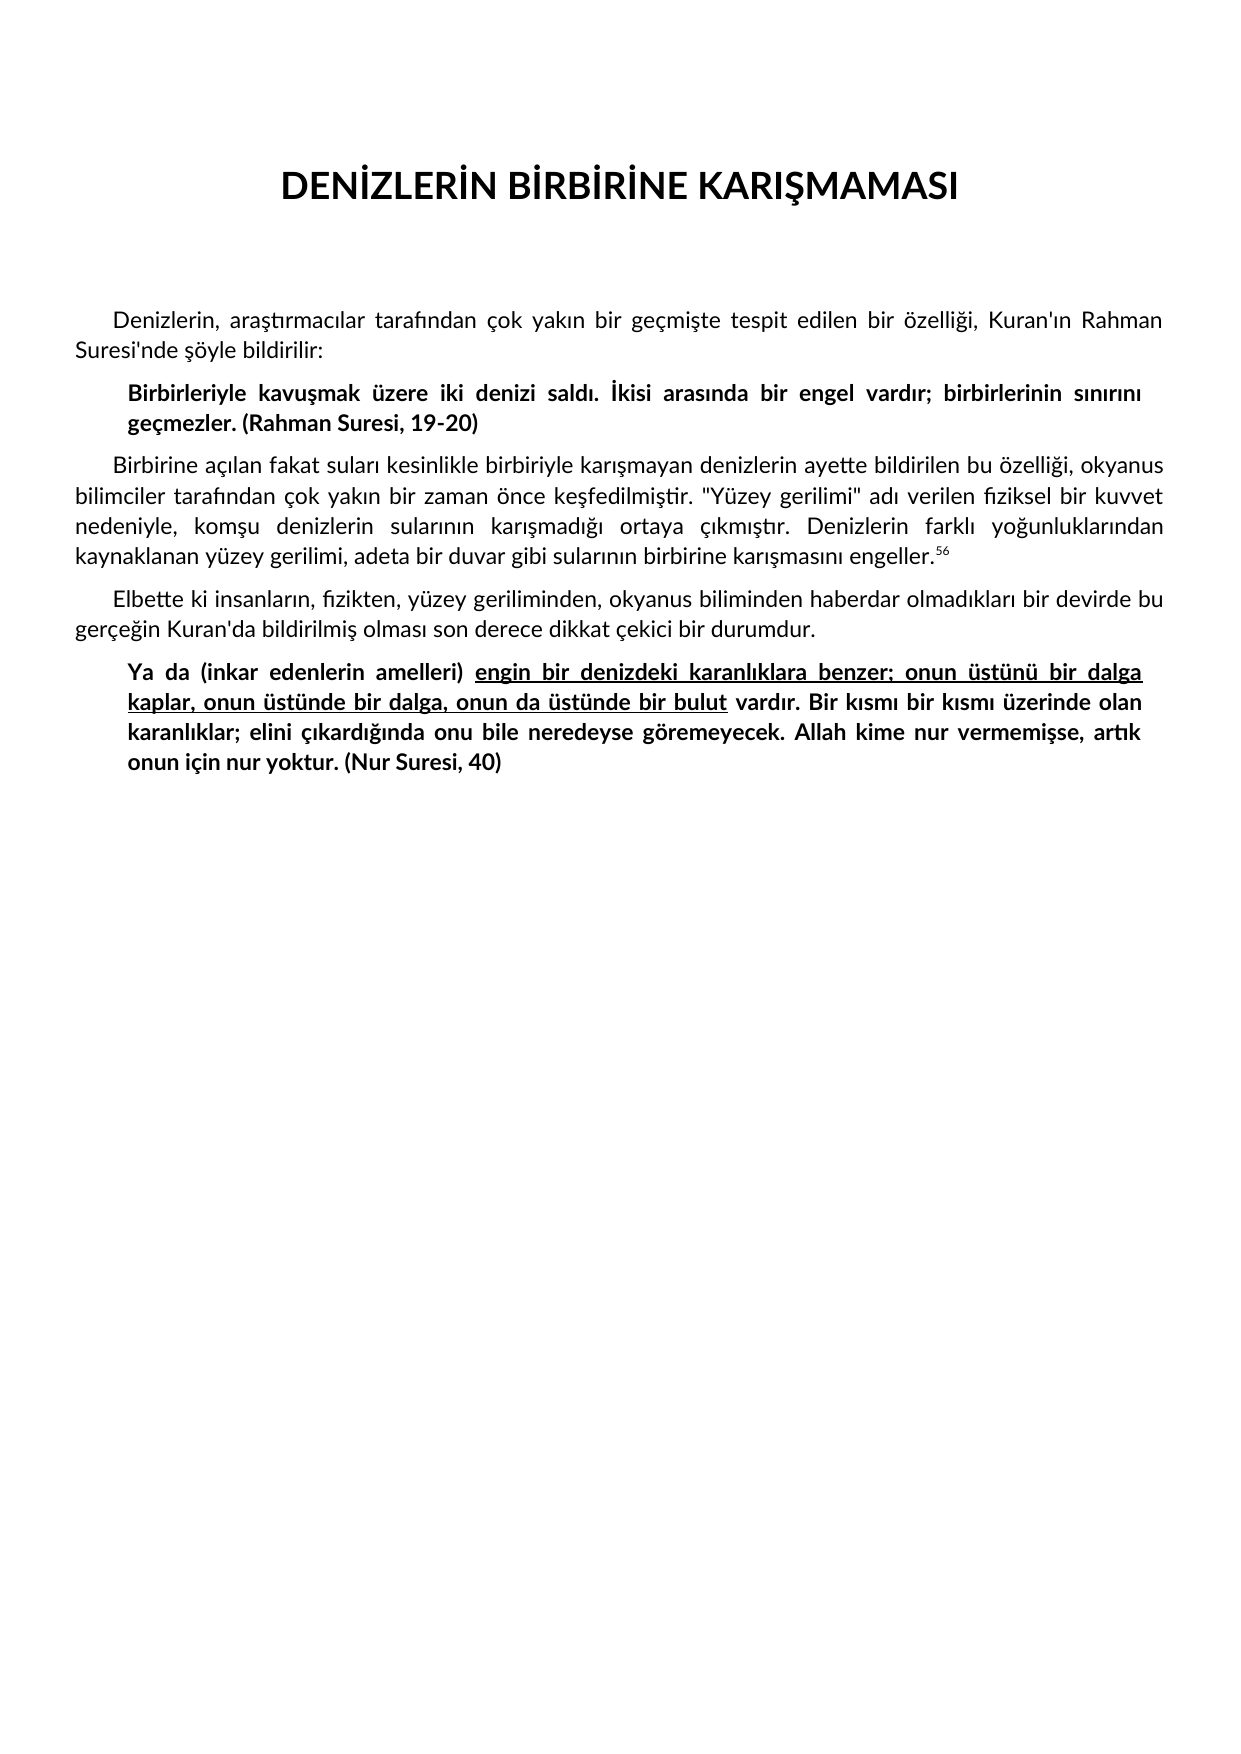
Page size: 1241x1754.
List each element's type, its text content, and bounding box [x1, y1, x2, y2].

text Ya da (inkar edenlerin amelleri) engin bir denizdeki karanlıklara benzer; onun üstünü bir dalga kaplar, onun üstünde bir dalga, onun da üstünde bir bulut vardır. Bir kısmı bir kısmı üzerinde olan karanlıklar; elini çıkardığında onu bile neredeyse göremeyecek. Allah kime nur vermemişse, artık onun için nur yoktur. (Nur Suresi, 40) [127, 657, 1143, 776]
text Birbirleriyle kavuşmak üzere iki denizi saldı. İkisi arasında bir engel vardır; birbirlerinin sınırını geçmezler. (Rahman Suresi, 19-20) [127, 378, 1143, 436]
text Denizlerin, araştırmacılar tarafından çok yakın bir geçmişte tespit edilen bir özelliği, Kuran'ın Rahman Suresi'nde şöyle bildirilir: [75, 305, 1165, 363]
text Birbirine açılan fakat suları kesinlikle birbiriyle karışmayan denizlerin ayette bildirilen bu özelliği, okyanus bilimciler tarafından çok yakın bir zaman önce keşfedilmiştir. "Yüzey gerilimi" adı verilen fiziksel bir kuvvet nedeniyle, komşu denizlerin sularının karışmadığı ortaya çıkmıştır. Denizlerin farklı yoğunluklarından kaynaklanan yüzey gerilimi, adeta bir duvar gibi sularının birbirine karışmasını engeller.56 [75, 451, 1165, 569]
subtitle DENİZLERİN BİRBİRİNE KARIŞMAMASI [75, 162, 1165, 207]
text Elbette ki insanların, fizikten, yüzey geriliminden, okyanus biliminden haberdar olmadıkları bir devirde bu gerçeğin Kuran'da bildirilmiş olması son derece dikkat çekici bir durumdur. [75, 584, 1165, 642]
